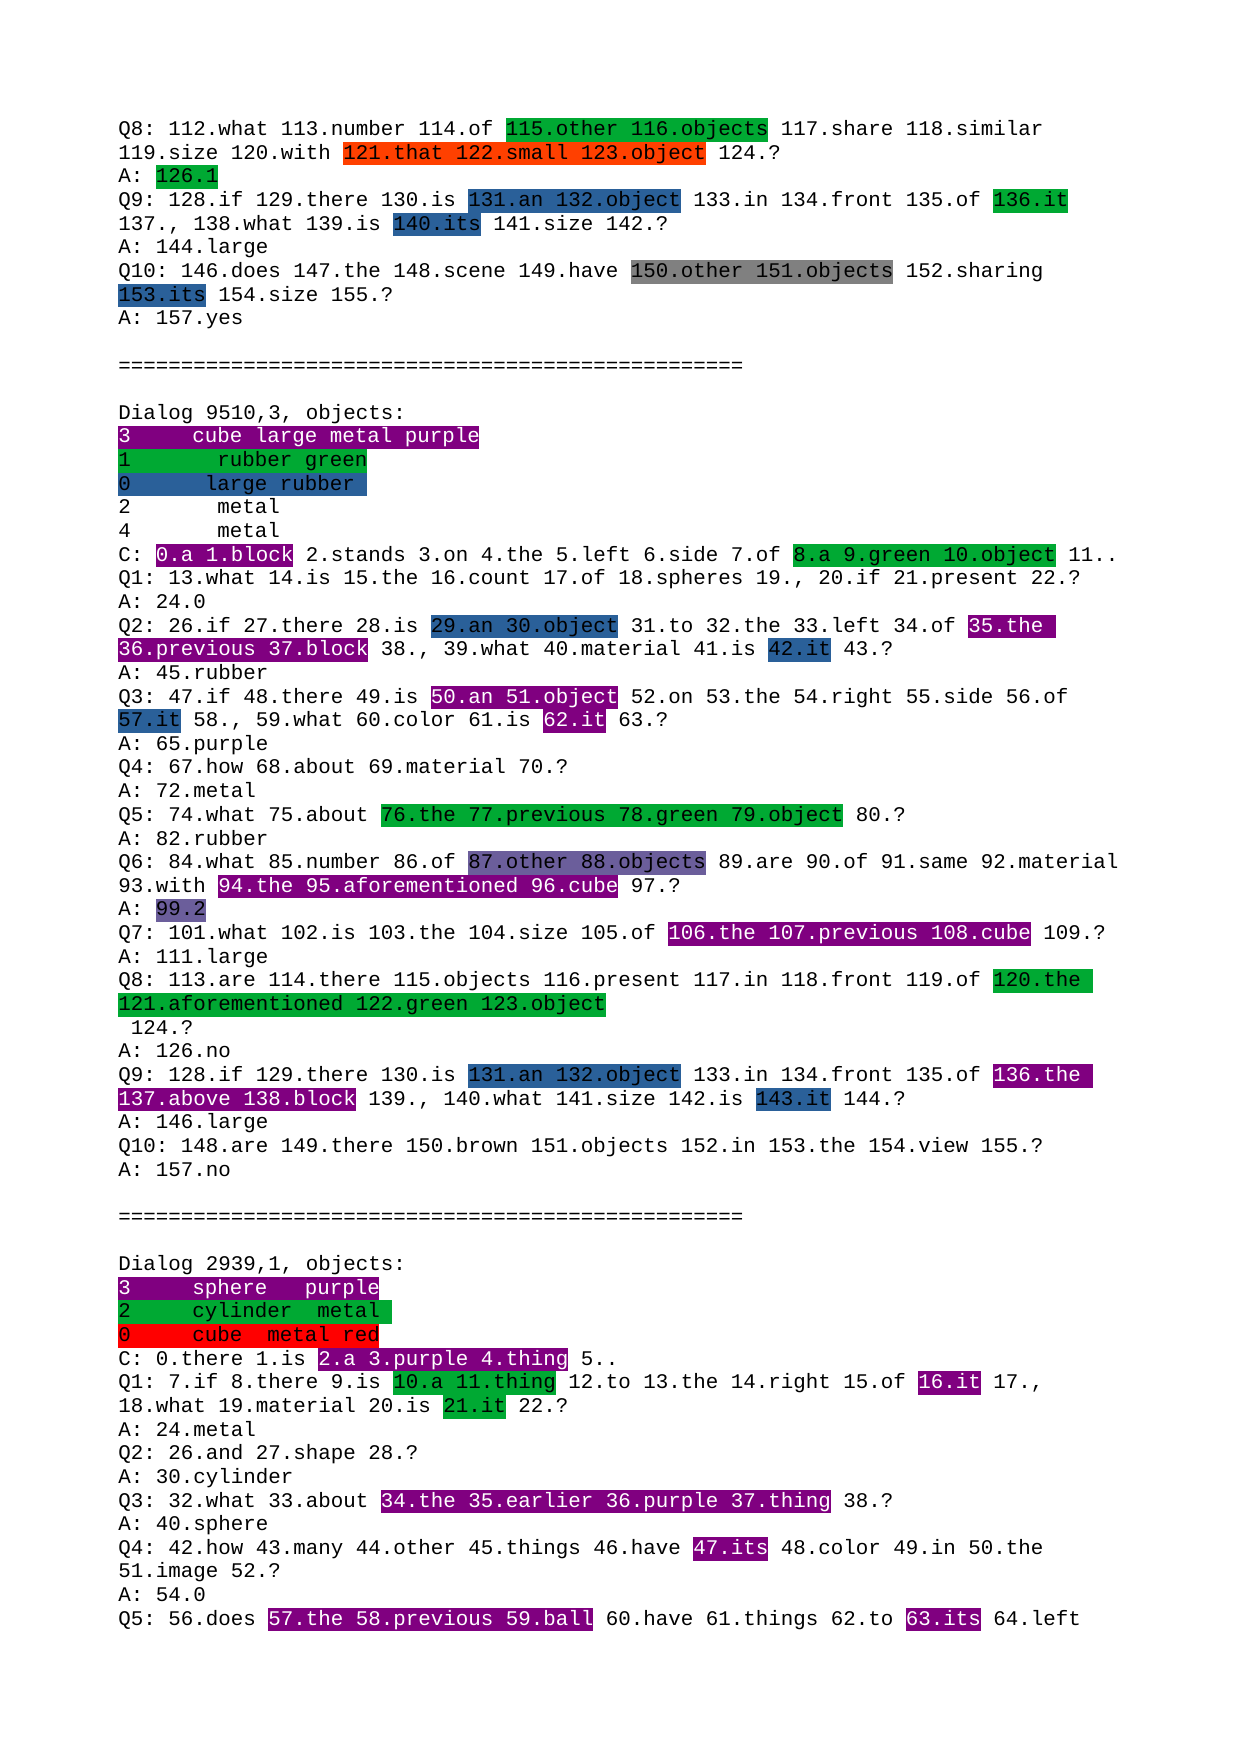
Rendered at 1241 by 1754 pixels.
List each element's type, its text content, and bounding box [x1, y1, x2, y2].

text Q8: 112.what 113.number 114.of 115.other 116.objects 117.share 118.similar 119.size 120.with 121.that 122.small 123.object 124.? A: 126.1 Q9: 128.if 129.there 130.is 131.an 132.object 133.in 134.front 135.of 136.it 137., 138.what 139.is 140.its 141.size 142.? A: 144.large Q10: 146.does 147.the 148.scene 149.have 150.other 151.objects 152.sharing 153.its 154.size 155.? A: 157.yes ================================================== Dialog 9510,3, objects: 3 cube large metal purple 1 rubber green 0 large rubber 2 metal 4 metal C: 0.a 1.block 2.stands 3.on 4.the 5.left 6.side 7.of 8.a 9.green 10.object 11.. Q1: 13.what 14.is 15.the 16.count 17.of 18.spheres 19., 20.if 21.present 22.? A: 24.0 Q2: 26.if 27.there 28.is 29.an 30.object 31.to 32.the 33.left 34.of 35.the 36.previous 37.block 38., 39.what 40.material 41.is 42.it 43.? A: 45.rubber Q3: 47.if 48.there 49.is 50.an 51.object 52.on 53.the 54.right 55.side 56.of 57.it 58., 59.what 60.color 61.is 62.it 63.? A: 65.purple Q4: 67.how 68.about 69.material 70.? A: 72.metal Q5: 74.what 75.about 76.the 77.previous 78.green 79.object 80.? A: 82.rubber Q6: 84.what 85.number 86.of 87.other 88.objects 89.are 90.of 91.same 92.material 93.with 94.the 95.aforementioned 96.cube 97.? A: 99.2 Q7: 101.what 102.is 103.the 104.size 105.of 106.the 107.previous 108.cube 109.? A: 111.large Q8: 113.are 114.there 115.objects 116.present 117.in 118.front 119.of 120.the 121.aforementioned 122.green 123.object [118, 118, 1122, 1017]
text 124.? A: 126.no Q9: 128.if 129.there 130.is 131.an 132.object 133.in 134.front 135.of 136.the 137.above 138.block 139., 140.what 141.size 142.is 143.it 144.? A: 146.large Q10: 148.are 149.there 150.brown 151.objects 152.in 153.the 154.view 155.? A: 157.no ================================================== Dialog 2939,1, objects: 3 sphere purple 2 cylinder metal 0 cube metal red C: 0.there 1.is 2.a 3.purple 4.thing 5.. Q1: 7.if 8.there 9.is 10.a 11.thing 12.to 13.the 14.right 15.of 16.it 17., 18.what 19.material 20.is 21.it 22.? A: 24.metal Q2: 26.and 27.shape 28.? A: 30.cylinder Q3: 32.what 33.about 34.the 35.earlier 36.purple 37.thing 38.? A: 40.sphere Q4: 42.how 43.many 44.other 45.things 46.have 47.its 48.color 49.in 50.the 51.image 52.? A: 54.0 Q5: 56.does 57.the 58.previous 59.ball 60.have 61.things 62.to 63.its 64.left [118, 1017, 1122, 1631]
